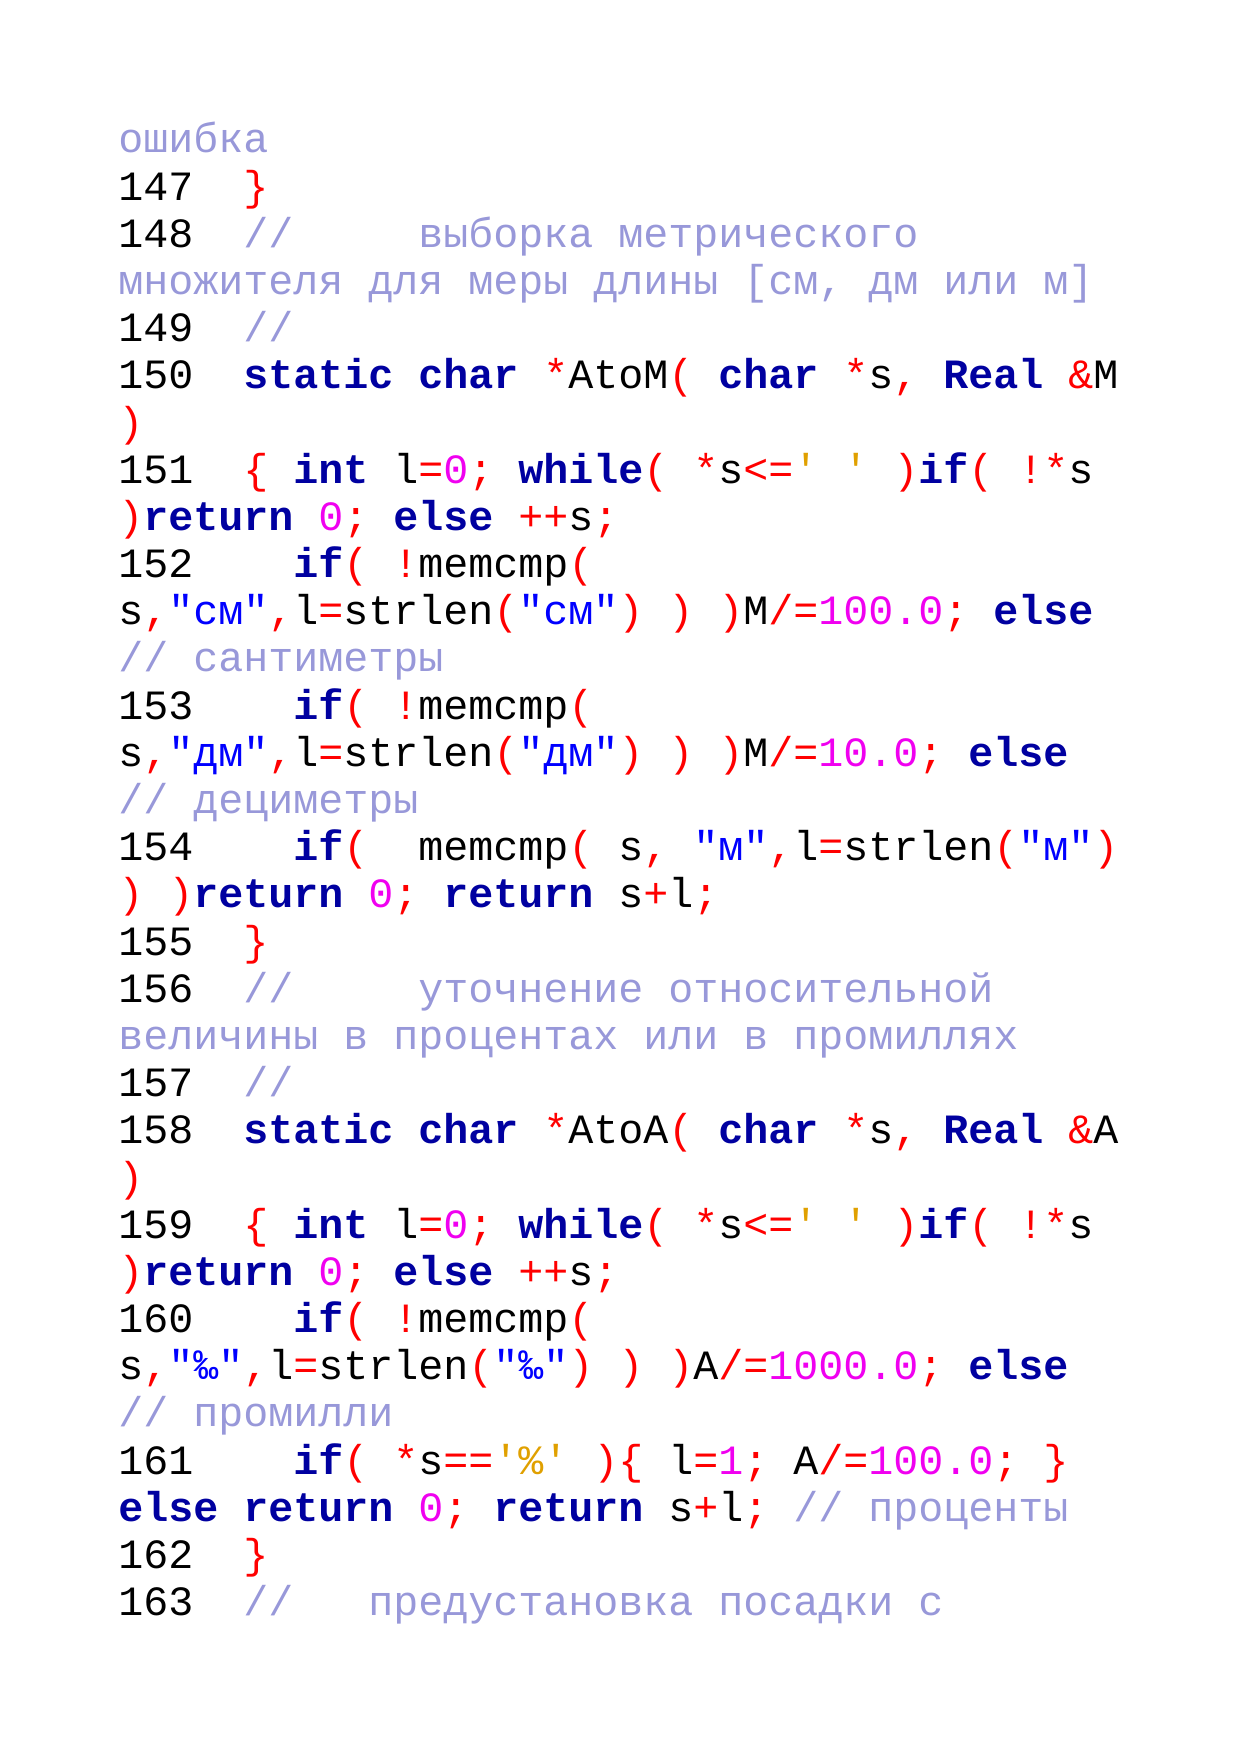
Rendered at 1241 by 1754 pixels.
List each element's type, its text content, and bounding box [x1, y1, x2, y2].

subtitle 147 } [118, 165, 1122, 212]
subtitle 149 // [118, 307, 1122, 354]
subtitle ошибка [118, 118, 1122, 165]
subtitle 154 if( memcmp( s, "м",l=strlen("м") ) )return 0; return s+l; [118, 826, 618, 920]
subtitle 158 static char *AtoA( char *s, Real &A ) [118, 1109, 1122, 1203]
subtitle 160 if( !memcmp( s,"‰",l=strlen("‰") ) )A/=1000.0; else // промилли [118, 1298, 1122, 1439]
subtitle 161 if( *s=='%' ){ l=1; A/=100.0; } else return 0; return s+l; // проценты [693, 1439, 1122, 1534]
subtitle 157 // [118, 1062, 1122, 1109]
subtitle 153 if( !memcmp( s,"дм",l=strlen("дм") ) )M/=10.0; else // дециметры [118, 684, 1122, 826]
subtitle 162 } [118, 1534, 1122, 1581]
subtitle 161 if( *s=='%' ){ l=1; A/=100.0; } else return 0; return s+l; // проценты [118, 1439, 668, 1534]
subtitle 159 { int l=0; while( *s<=' ' )if( !*s )return 0; else ++s; [118, 1203, 1122, 1298]
subtitle 148 // выборка метрического множителя для меры длины [см, дм или м] [118, 212, 1122, 307]
subtitle 163 // предустановка посадки с [118, 1581, 1122, 1628]
subtitle 156 // уточнение относительной величины в процентах или в промиллях [118, 967, 1122, 1062]
subtitle 152 if( !memcmp( s,"см",l=strlen("см") ) )M/=100.0; else // сантиметры [118, 543, 1122, 684]
subtitle 150 static char *AtoM( char *s, Real &M ) [118, 354, 1122, 448]
subtitle 155 } [118, 920, 1122, 967]
subtitle 154 if( memcmp( s, "м",l=strlen("м") ) )return 0; return s+l; [643, 826, 1122, 920]
subtitle 151 { int l=0; while( *s<=' ' )if( !*s )return 0; else ++s; [118, 448, 1122, 543]
